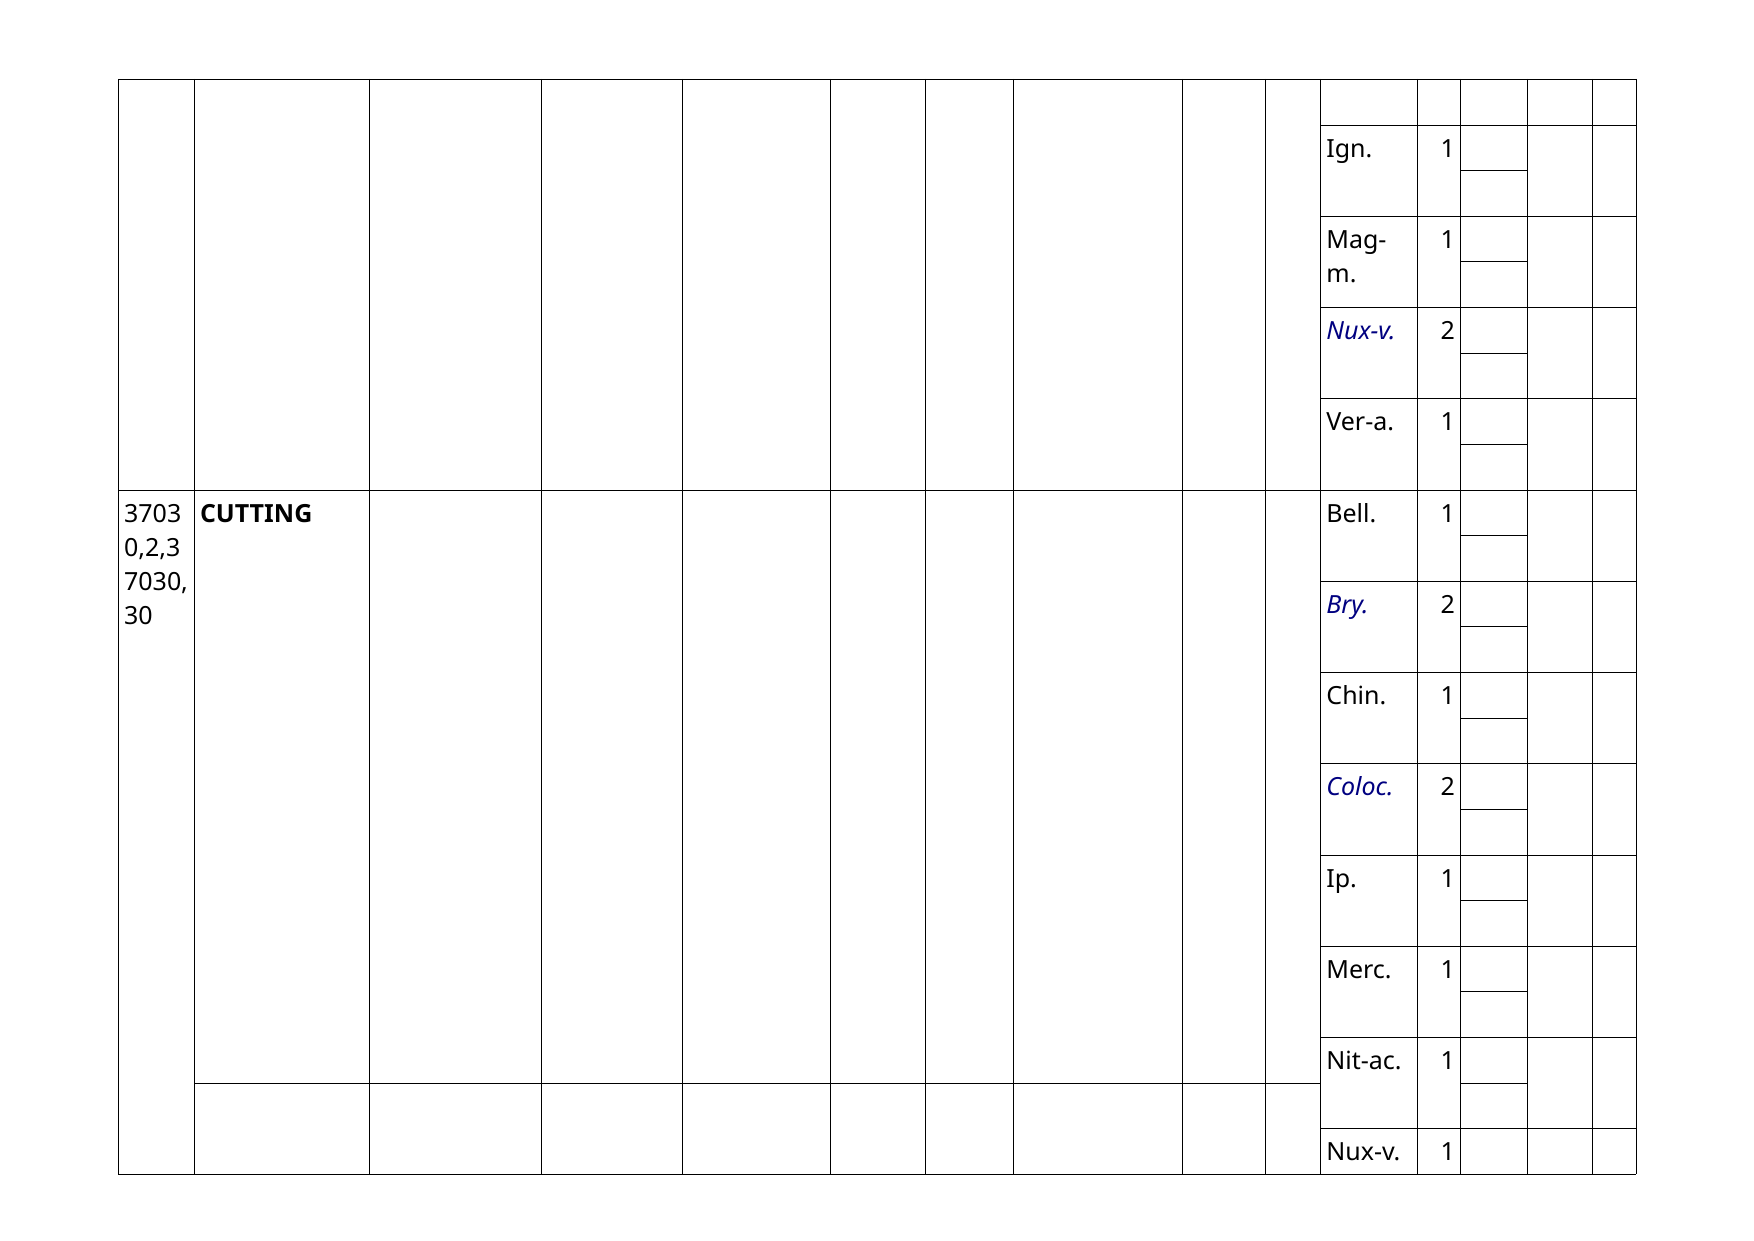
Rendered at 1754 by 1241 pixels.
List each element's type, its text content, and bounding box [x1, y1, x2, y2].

table_cell [1528, 80, 1592, 124]
table_cell [1321, 80, 1417, 124]
table_cell 1 [1418, 1038, 1460, 1128]
table_cell [1461, 536, 1527, 581]
table_cell [1528, 947, 1592, 1037]
table_cell Coloc. [1321, 764, 1417, 854]
table_cell [1593, 491, 1636, 581]
table_cell Nux-v. [1321, 1129, 1417, 1174]
table_cell [926, 491, 1013, 1083]
table_cell [370, 1084, 541, 1174]
table_cell Nux-v. [1321, 308, 1417, 398]
table_cell [1461, 126, 1527, 170]
table_cell [1461, 627, 1527, 672]
table_cell [1183, 80, 1265, 489]
table_cell [1593, 80, 1636, 124]
table_cell [1528, 126, 1592, 216]
table_cell [1528, 856, 1592, 946]
table_cell 1 [1418, 491, 1460, 581]
table_cell [1528, 582, 1592, 672]
table_cell [1461, 901, 1527, 946]
table_cell [1593, 673, 1636, 763]
table_cell [1528, 308, 1592, 398]
table_cell Bry. [1321, 582, 1417, 672]
table_cell [926, 1084, 1013, 1174]
table_cell Ip. [1321, 856, 1417, 946]
table_cell [1593, 1038, 1636, 1128]
table_cell Ign. [1321, 126, 1417, 216]
table_cell [1593, 764, 1636, 854]
table_cell Merc. [1321, 947, 1417, 1037]
table_cell Ver-a. [1321, 399, 1417, 489]
table_cell [542, 1084, 682, 1174]
table_cell [831, 491, 925, 1083]
table_cell cutting [195, 491, 369, 1083]
table_cell [1528, 491, 1592, 581]
table_cell [1461, 445, 1527, 489]
table_cell [1593, 856, 1636, 946]
table_cell [831, 80, 925, 489]
table_cell 37030,2,37030,30 [119, 491, 194, 1174]
table_cell 2 [1418, 582, 1460, 672]
table_cell Nit-ac. [1321, 1038, 1417, 1128]
table_cell [1461, 673, 1527, 718]
table_cell [1183, 491, 1265, 1083]
table_cell 1 [1418, 673, 1460, 763]
table_cell [831, 1084, 925, 1174]
table_cell [119, 80, 194, 489]
table_cell [1593, 308, 1636, 398]
table_cell [1461, 354, 1527, 398]
table_cell 1 [1418, 947, 1460, 1037]
table_cell [1461, 764, 1527, 809]
table_cell 2 [1418, 308, 1460, 398]
table_cell [1528, 764, 1592, 854]
table_cell [370, 491, 541, 1083]
table_cell [1461, 856, 1527, 900]
table_cell [1183, 1084, 1265, 1174]
table_cell Chin. [1321, 673, 1417, 763]
table_cell [1593, 126, 1636, 216]
table_cell [1014, 491, 1182, 1083]
table_cell [1593, 1129, 1636, 1174]
table_cell [1461, 399, 1527, 444]
table_cell [1461, 992, 1527, 1037]
table_cell 2 [1418, 764, 1460, 854]
table_cell 1 [1418, 217, 1460, 307]
table_cell [1461, 719, 1527, 763]
table_cell [1461, 1084, 1527, 1128]
table_cell [1461, 1038, 1527, 1083]
table_cell [1461, 810, 1527, 854]
table_cell [542, 491, 682, 1083]
table_cell [1266, 80, 1320, 489]
table_cell [1461, 582, 1527, 626]
table_cell [926, 80, 1013, 489]
table_cell [1528, 1038, 1592, 1128]
table_cell [1418, 80, 1460, 124]
table_cell [1528, 217, 1592, 307]
table_cell [683, 80, 830, 489]
table_cell Bell. [1321, 491, 1417, 581]
table_cell [1593, 947, 1636, 1037]
table_cell [195, 80, 369, 489]
table_cell [1593, 582, 1636, 672]
table_cell [370, 80, 541, 489]
table_cell 1 [1418, 856, 1460, 946]
table_cell [683, 491, 830, 1083]
table_cell [1461, 308, 1527, 353]
table_cell [1528, 673, 1592, 763]
table_cell [1461, 947, 1527, 991]
table_cell [1528, 399, 1592, 489]
table_cell [1528, 1129, 1592, 1174]
table_cell [1593, 217, 1636, 307]
table_cell [1461, 491, 1527, 535]
table_cell [1593, 399, 1636, 489]
table_cell [1014, 1084, 1182, 1174]
table_cell Mag-m. [1321, 217, 1417, 307]
table_cell [1461, 262, 1527, 307]
table_cell [1014, 80, 1182, 489]
table_cell [1461, 171, 1527, 216]
table_cell [195, 1084, 369, 1174]
table_cell 1 [1418, 399, 1460, 489]
table_cell [1266, 491, 1320, 1083]
table_cell [1461, 1129, 1527, 1174]
table_cell [1266, 1084, 1320, 1174]
table_cell 1 [1418, 1129, 1460, 1174]
table_cell 1 [1418, 126, 1460, 216]
table_cell [542, 80, 682, 489]
table_cell [1461, 217, 1527, 261]
table_cell [683, 1084, 830, 1174]
table_cell [1461, 80, 1527, 124]
